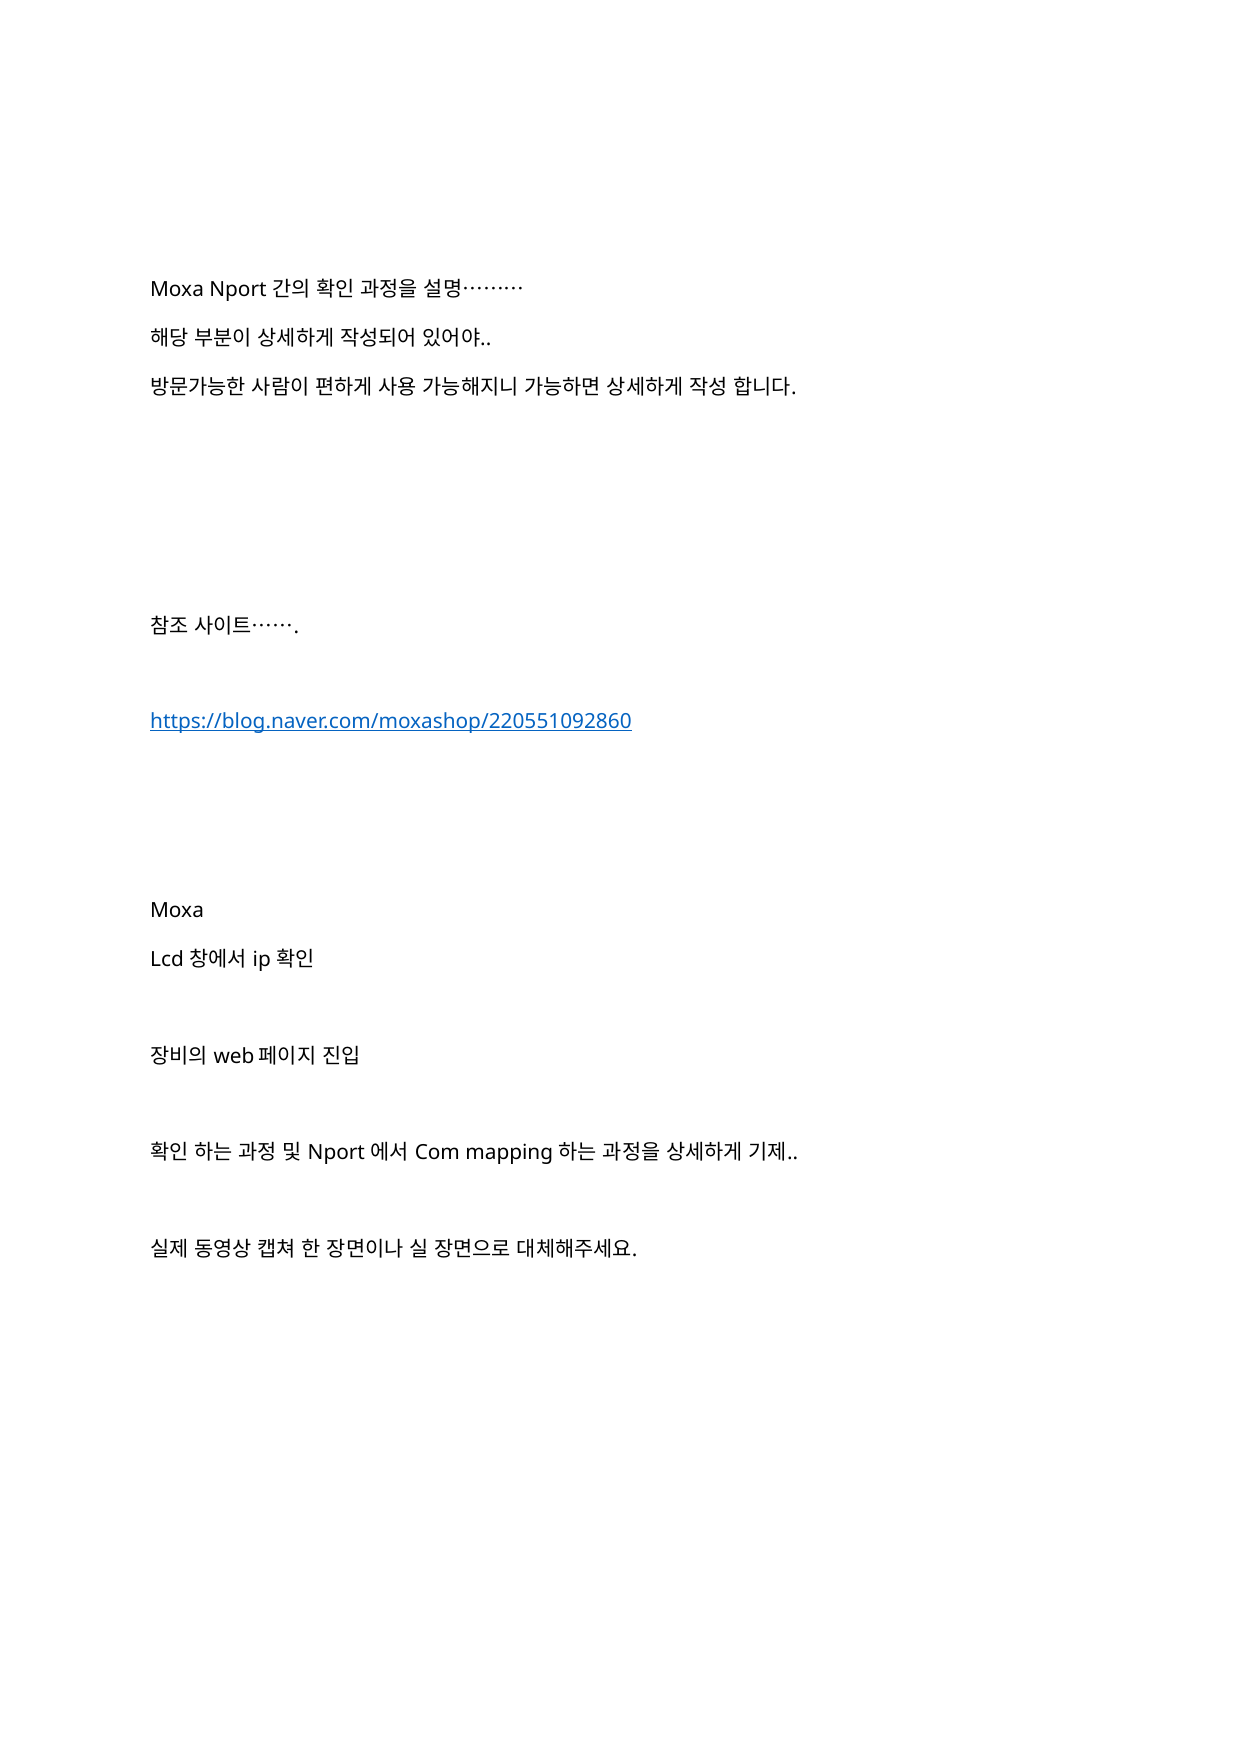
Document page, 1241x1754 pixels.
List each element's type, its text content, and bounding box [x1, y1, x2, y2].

text 확인 하는 과정 및 Nport 에서 Com mapping 하는 과정을 상세하게 기제.. [150, 1136, 1090, 1166]
text Lcd 창에서 ip 확인 [150, 942, 1090, 972]
text 방문가능한 사람이 편하게 사용 가능해지니 가능하면 상세하게 작성 합니다. [150, 371, 1090, 401]
text 참조 사이트……. [150, 609, 1090, 639]
text 장비의 web페이지 진입 [150, 1039, 1090, 1069]
text 실제 동영상 캡쳐 한 장면이나 실 장면으로 대체해주세요. [150, 1232, 1090, 1262]
text Moxa [150, 895, 1090, 923]
text 해당 부분이 상세하게 작성되어 있어야.. [150, 321, 1090, 351]
text https://blog.naver.com/moxashop/220551092860 [150, 706, 1090, 734]
text Moxa Nport 간의 확인 과정을 설명……… [150, 272, 1090, 302]
